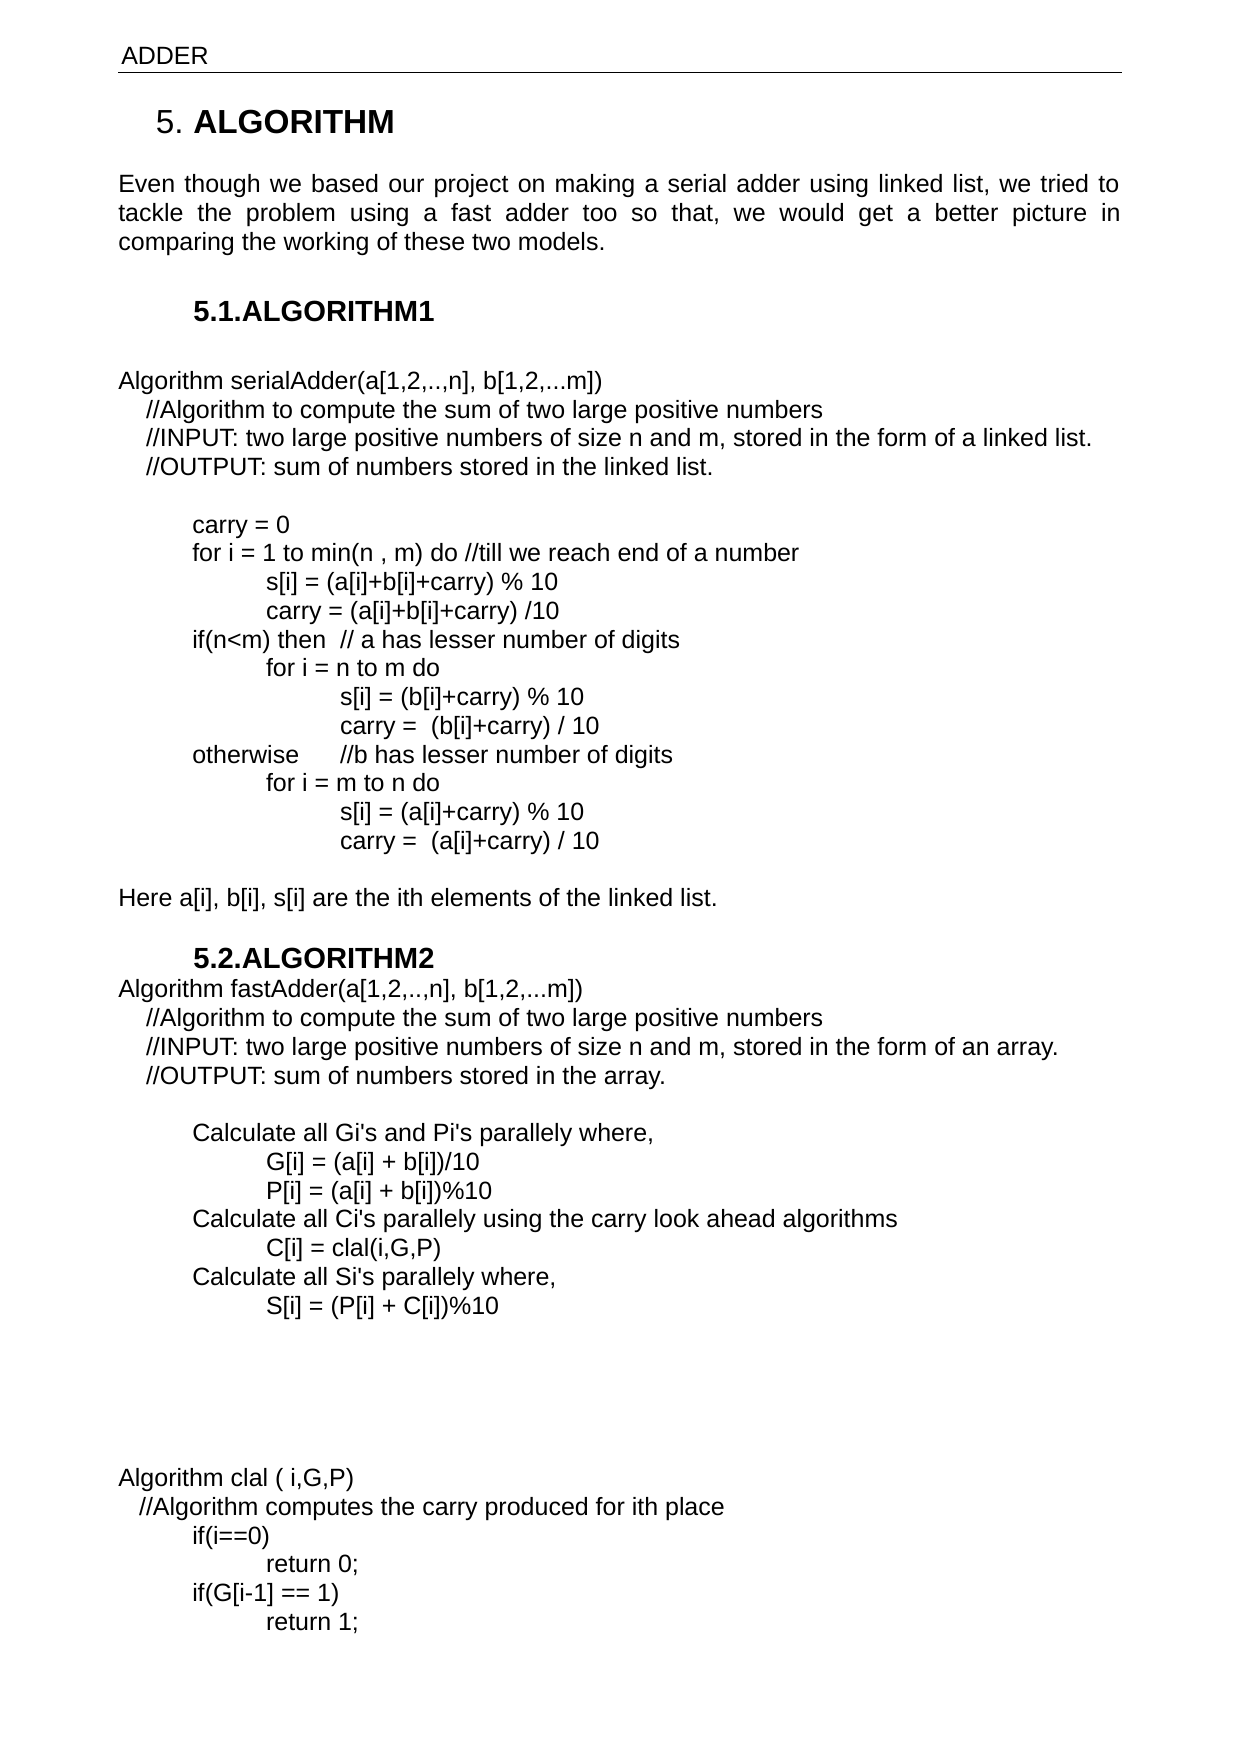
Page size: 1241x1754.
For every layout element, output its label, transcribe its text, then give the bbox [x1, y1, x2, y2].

text Calculate all Gi's and Pi's parallely where, [118, 1118, 1122, 1147]
text G[i] = (a[i] + b[i])/10 [118, 1147, 1122, 1176]
text S[i] = (P[i] + C[i])%10 [118, 1291, 1122, 1319]
text Calculate all Ci's parallely using the carry look ahead algorithms [118, 1204, 1122, 1233]
text return 0; [118, 1549, 1122, 1578]
text if(i==0) [118, 1521, 1122, 1549]
text Calculate all Si's parallely where, [118, 1262, 1122, 1291]
text //OUTPUT: sum of numbers stored in the linked list. [118, 452, 1122, 481]
text //OUTPUT: sum of numbers stored in the array. [118, 1061, 1122, 1089]
text carry = (b[i]+carry) / 10 [118, 711, 1122, 739]
list 5.2.ALGORITHM2 [156, 941, 1122, 974]
text //INPUT: two large positive numbers of size n and m, stored in the form of an array. [118, 1032, 1122, 1061]
text return 1; [118, 1607, 1122, 1636]
text //INPUT: two large positive numbers of size n and m, stored in the form of a linked list. [118, 423, 1122, 452]
text s[i] = (a[i]+carry) % 10 [118, 797, 1122, 826]
text for i = 1 to min(n , m) do //till we reach end of a number [118, 538, 1122, 567]
text if(G[i-1] == 1) [118, 1578, 1122, 1607]
text for i = m to n do [118, 768, 1122, 797]
text Algorithm serialAdder(a[1,2,..,n], b[1,2,...m]) [118, 366, 1122, 394]
text Algorithm clal ( i,G,P) [118, 1463, 1122, 1492]
text P[i] = (a[i] + b[i])%10 [118, 1176, 1122, 1204]
text //Algorithm to compute the sum of two large positive numbers [118, 394, 1122, 423]
text if(n<m) then // a has lesser number of digits [118, 624, 1122, 653]
text carry = 0 [118, 509, 1122, 538]
text C[i] = clal(i,G,P) [118, 1233, 1122, 1262]
text carry = (a[i]+b[i]+carry) /10 [118, 596, 1122, 624]
list 5.1.ALGORITHM1 [156, 294, 1122, 327]
text s[i] = (b[i]+carry) % 10 [118, 682, 1122, 711]
text //Algorithm to compute the sum of two large positive numbers [118, 1003, 1122, 1032]
text carry = (a[i]+carry) / 10 [118, 826, 1122, 854]
text for i = n to m do [118, 653, 1122, 682]
list ALGORITHM [156, 102, 1122, 140]
text //Algorithm computes the carry produced for ith place [118, 1492, 1122, 1521]
text Even though we based our project on making a serial adder using linked list, we tried to tackle the problem using a fast adder too so that, we would get a better picture in comparing the working of these two models. [118, 169, 1122, 255]
text Here a[i], b[i], s[i] are the ith elements of the linked list. [118, 883, 1122, 912]
text Algorithm fastAdder(a[1,2,..,n], b[1,2,...m]) [118, 974, 1122, 1003]
text otherwise //b has lesser number of digits [118, 739, 1122, 768]
text s[i] = (a[i]+b[i]+carry) % 10 [118, 567, 1122, 596]
